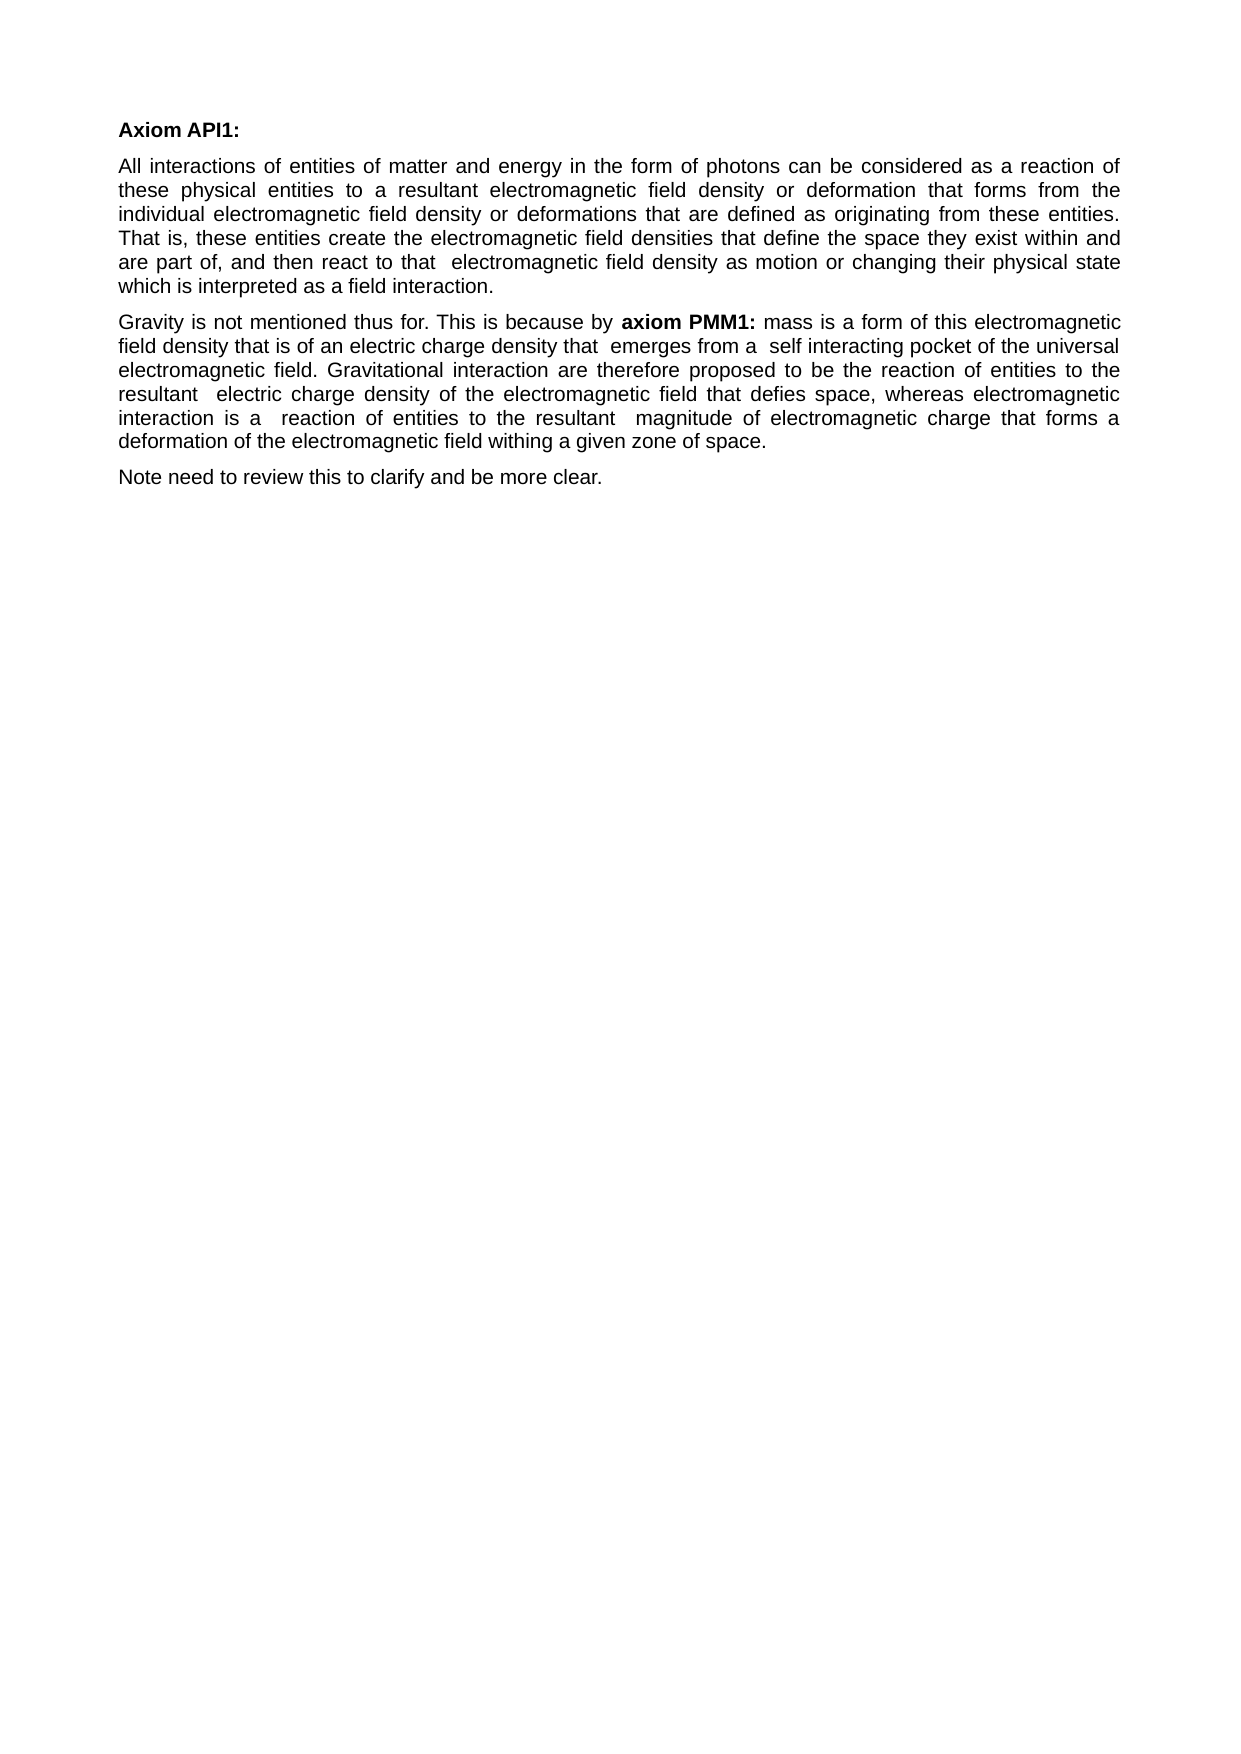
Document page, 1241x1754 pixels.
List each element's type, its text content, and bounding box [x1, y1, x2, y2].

text Gravity is not mentioned thus for. This is because by axiom PMM1: mass is a form of this electromagnetic field density that is of an electric charge density that emerges from a self interacting pocket of the universal electromagnetic field. Gravitational interaction are therefore proposed to be the reaction of entities to the resultant electric charge density of the electromagnetic field that defies space, whereas electromagnetic interaction is a reaction of entities to the resultant magnitude of electromagnetic charge that forms a deformation of the electromagnetic field withing a given zone of space. [118, 309, 1122, 453]
text All interactions of entities of matter and energy in the form of photons can be considered as a reaction of these physical entities to a resultant electromagnetic field density or deformation that forms from the individual electromagnetic field density or deformations that are defined as originating from these entities. That is, these entities create the electromagnetic field densities that define the space they exist within and are part of, and then react to that electromagnetic field density as motion or changing their physical state which is interpreted as a field interaction. [118, 154, 1122, 298]
text Note need to review this to clarify and be more clear. [118, 465, 1122, 489]
text Axiom API1: [118, 118, 1122, 142]
